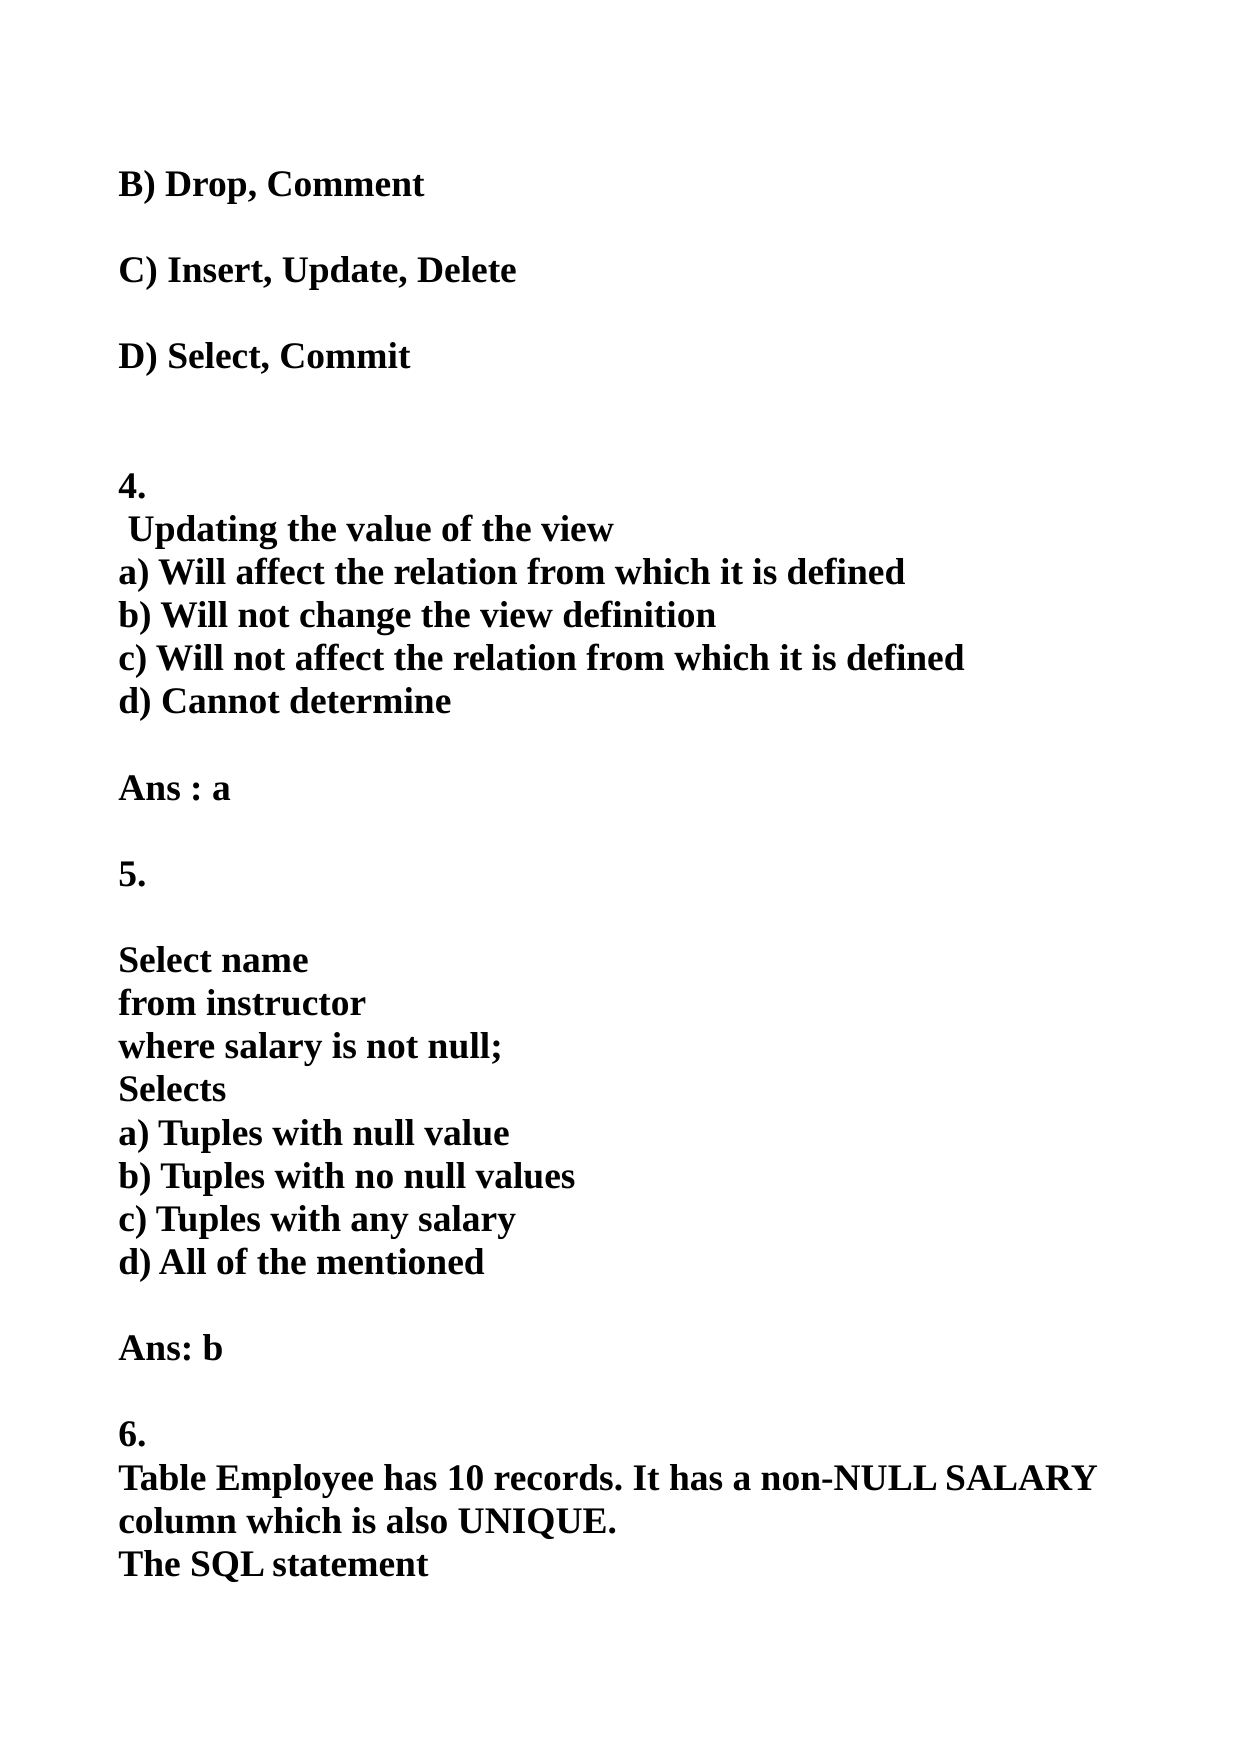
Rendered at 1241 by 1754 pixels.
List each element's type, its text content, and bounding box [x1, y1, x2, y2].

text c) Will not affect the relation from which it is defined [118, 636, 1122, 679]
text b) Will not change the view definition [118, 592, 1122, 636]
text 4. [118, 463, 1122, 506]
text Updating the value of the view [118, 506, 1122, 549]
text D) Select, Commit [118, 334, 1122, 377]
text The SQL statement [118, 1541, 1122, 1584]
text 6. [118, 1412, 1122, 1455]
text Selects [118, 1067, 1122, 1110]
text a) Tuples with null value [118, 1110, 1122, 1153]
text from instructor [118, 981, 1122, 1024]
text Select name [118, 937, 1122, 981]
text a) Will affect the relation from which it is defined [118, 549, 1122, 592]
text C) Insert, Update, Delete [118, 247, 1122, 291]
text Ans: b [118, 1326, 1122, 1369]
text b) Tuples with no null values [118, 1153, 1122, 1196]
text Table Employee has 10 records. It has a non-NULL SALARY column which is also UNIQUE. [118, 1455, 1122, 1541]
text d) Cannot determine [118, 679, 1122, 722]
text B) Drop, Comment [118, 161, 1122, 204]
text 5. [118, 851, 1122, 894]
text d) All of the mentioned [118, 1239, 1122, 1282]
text c) Tuples with any salary [118, 1196, 1122, 1239]
text Ans : a [118, 765, 1122, 808]
text where salary is not null; [118, 1024, 1122, 1067]
